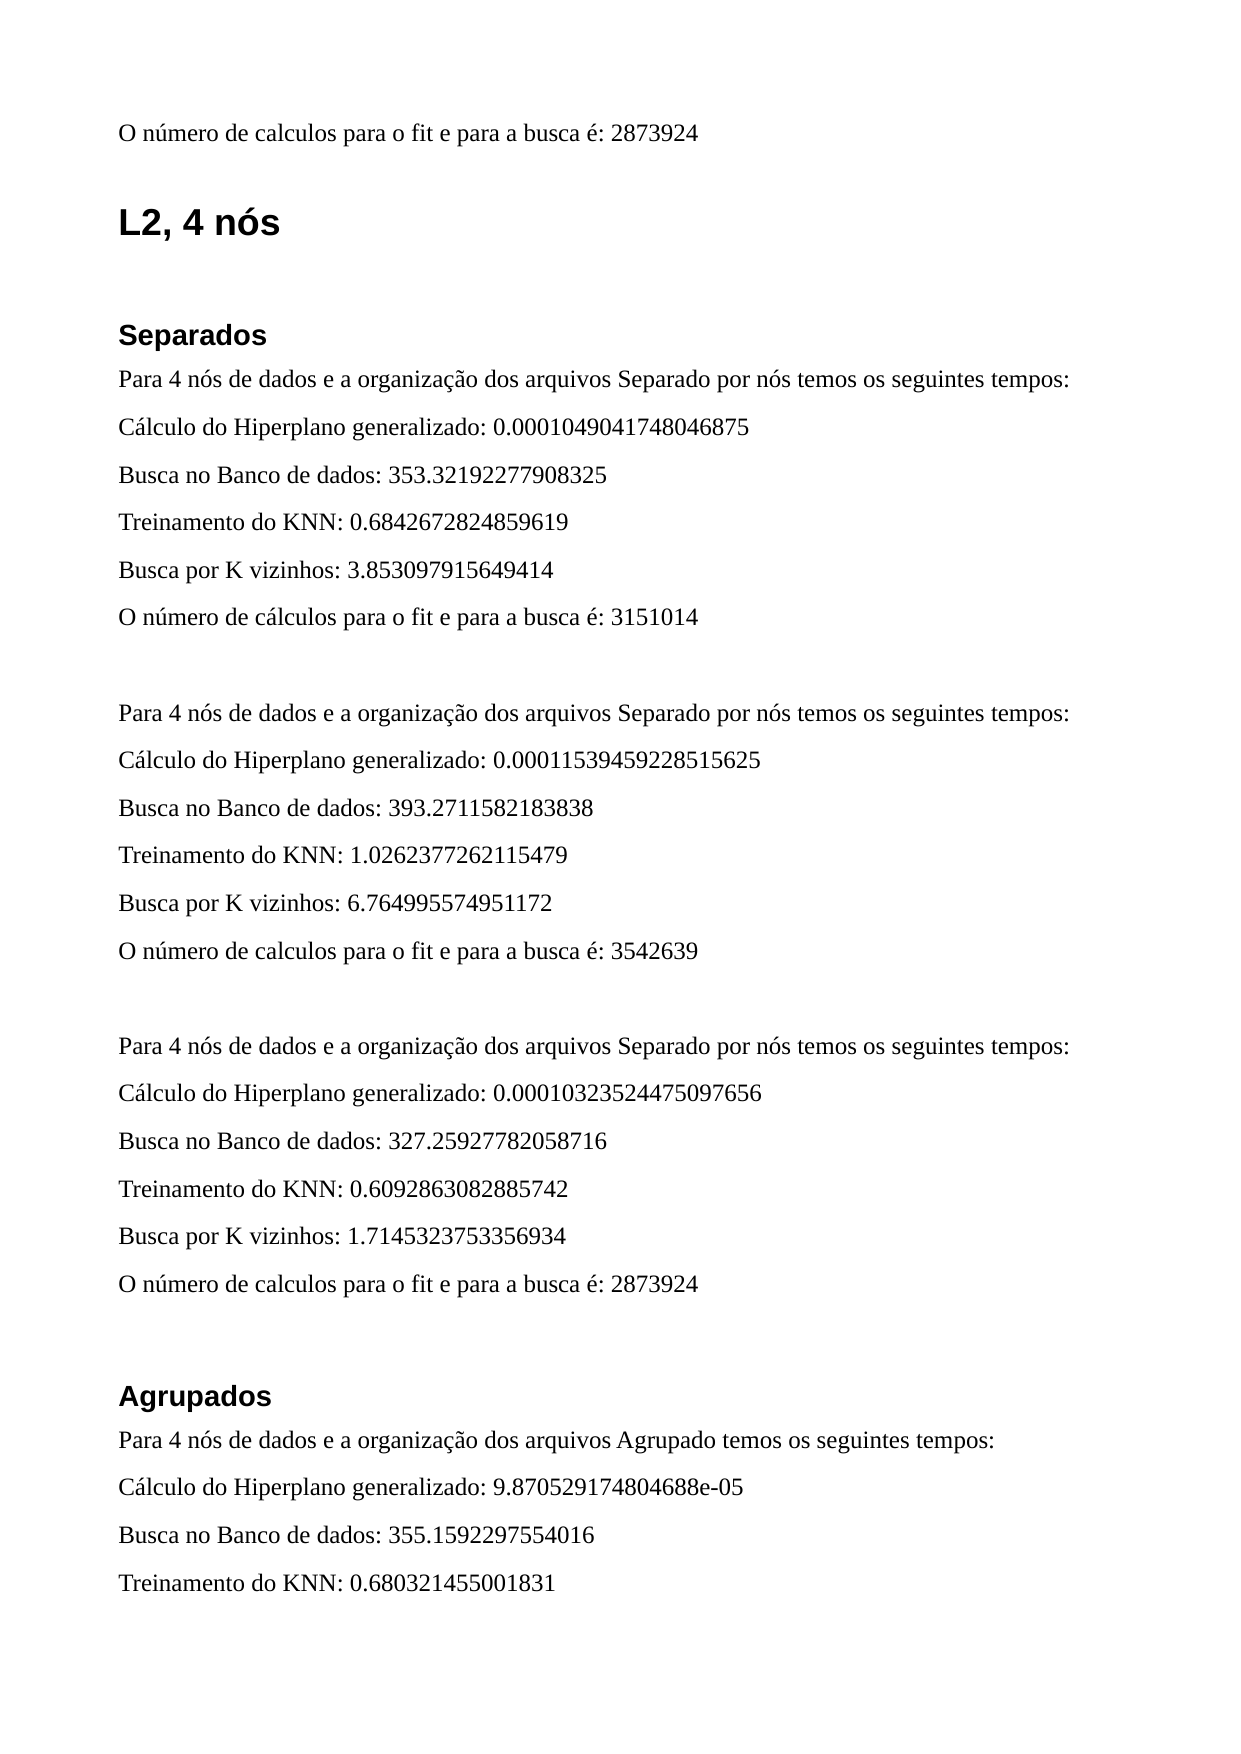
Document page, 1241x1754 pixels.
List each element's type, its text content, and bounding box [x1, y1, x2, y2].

text O número de calculos para o fit e para a busca é: 3542639 [118, 936, 1122, 964]
text Busca no Banco de dados: 355.1592297554016 [118, 1520, 1122, 1549]
text Cálculo do Hiperplano generalizado: 0.00011539459228515625 [118, 745, 1122, 774]
text O número de calculos para o fit e para a busca é: 2873924 [118, 1269, 1122, 1298]
subtitle Separados [118, 318, 1122, 352]
text Busca por K vizinhos: 6.764995574951172 [118, 888, 1122, 917]
text Busca no Banco de dados: 393.2711582183838 [118, 793, 1122, 822]
text Busca no Banco de dados: 327.25927782058716 [118, 1126, 1122, 1155]
text Para 4 nós de dados e a organização dos arquivos Agrupado temos os seguintes tempos: [118, 1425, 1122, 1453]
subtitle Agrupados [118, 1379, 1122, 1412]
text Busca por K vizinhos: 1.7145323753356934 [118, 1221, 1122, 1250]
text Treinamento do KNN: 0.6092863082885742 [118, 1174, 1122, 1202]
text Treinamento do KNN: 0.6842672824859619 [118, 507, 1122, 536]
text Cálculo do Hiperplano generalizado: 0.0001049041748046875 [118, 412, 1122, 441]
text O número de cálculos para o fit e para a busca é: 3151014 [118, 602, 1122, 631]
text Para 4 nós de dados e a organização dos arquivos Separado por nós temos os seguintes tempos: [118, 698, 1122, 726]
text Treinamento do KNN: 0.680321455001831 [118, 1568, 1122, 1596]
text Para 4 nós de dados e a organização dos arquivos Separado por nós temos os seguintes tempos: [118, 364, 1122, 393]
text Treinamento do KNN: 1.0262377262115479 [118, 841, 1122, 869]
subtitle L2, 4 nós [118, 201, 1122, 244]
text Busca por K vizinhos: 3.853097915649414 [118, 555, 1122, 584]
text Busca no Banco de dados: 353.32192277908325 [118, 460, 1122, 488]
text O número de calculos para o fit e para a busca é: 2873924 [118, 118, 1122, 147]
text Cálculo do Hiperplano generalizado: 0.00010323524475097656 [118, 1078, 1122, 1107]
text Cálculo do Hiperplano generalizado: 9.870529174804688e-05 [118, 1472, 1122, 1501]
text Para 4 nós de dados e a organização dos arquivos Separado por nós temos os seguintes tempos: [118, 1031, 1122, 1060]
